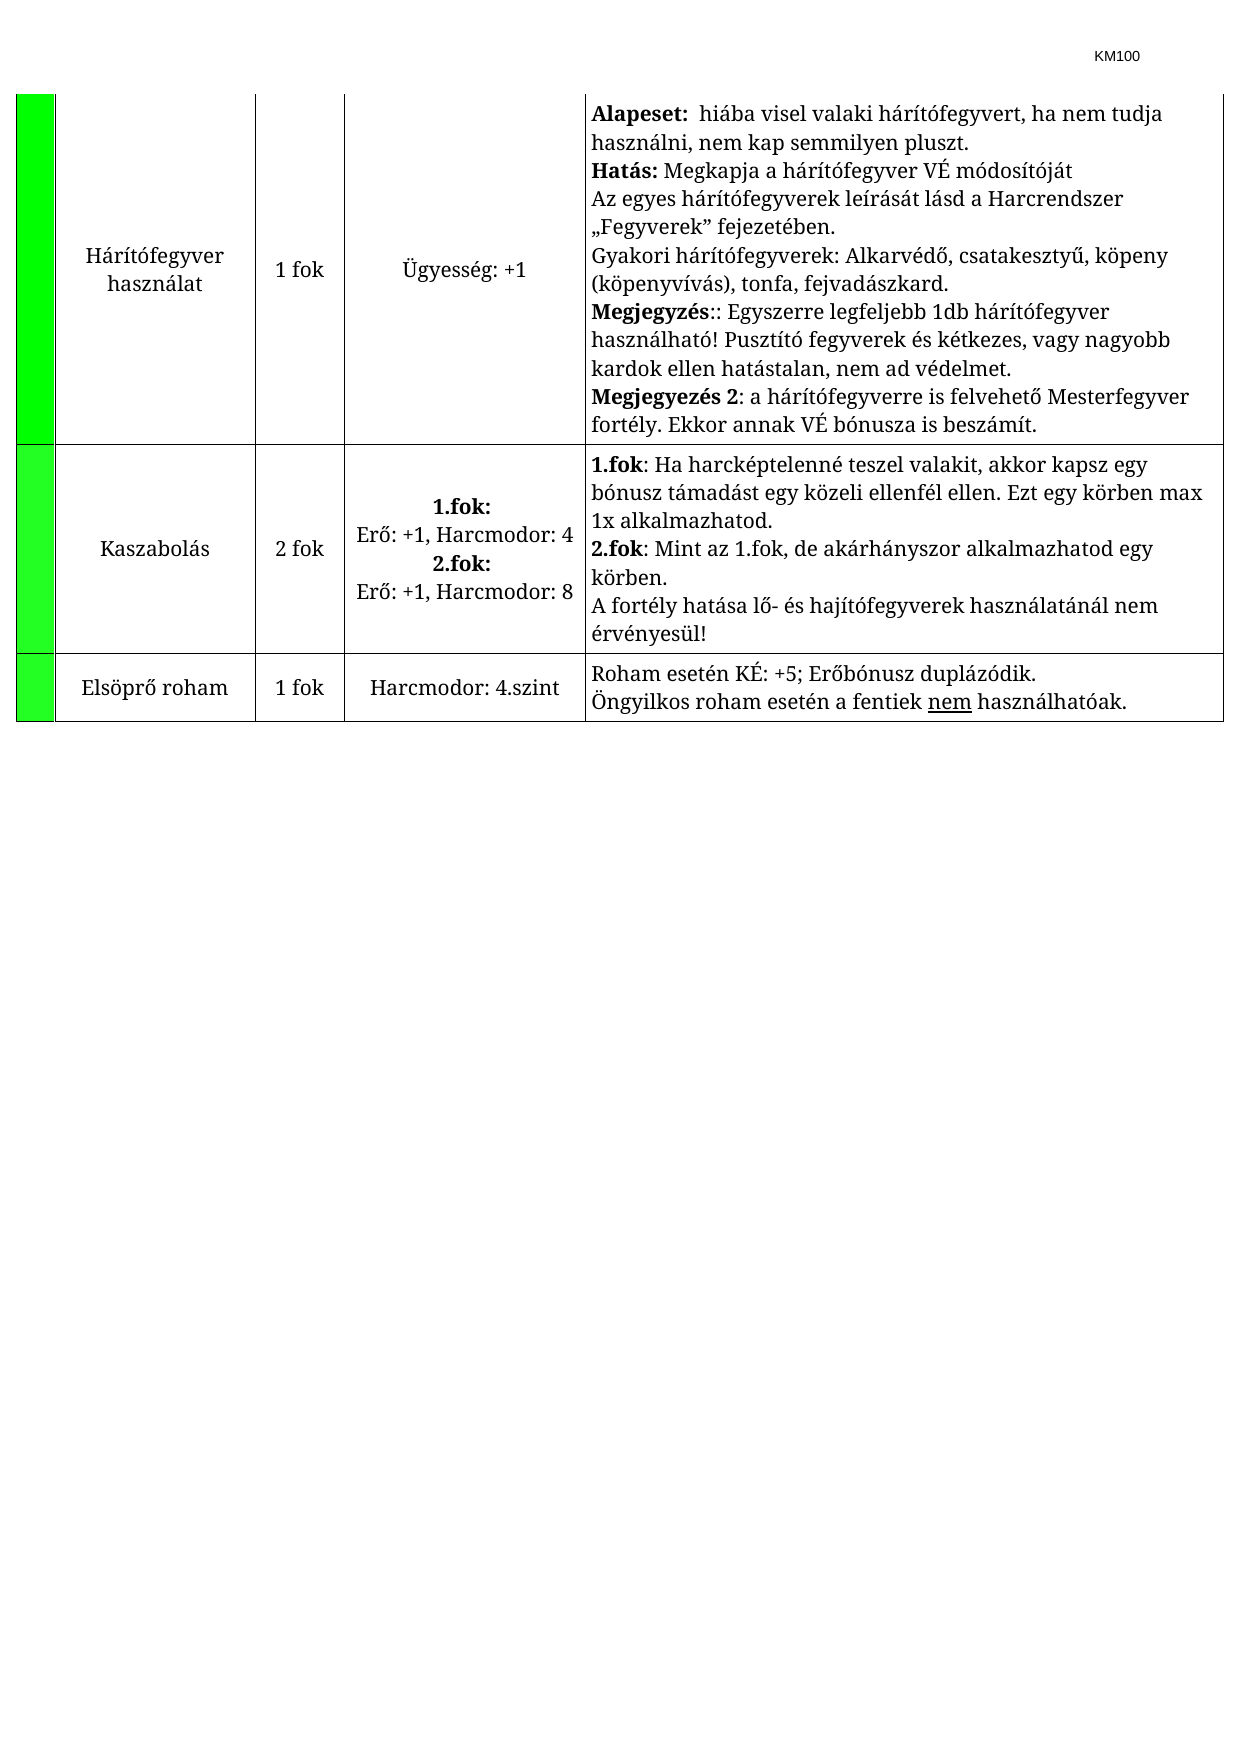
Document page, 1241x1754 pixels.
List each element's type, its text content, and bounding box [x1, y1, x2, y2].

table_cell Ügyesség: +1 [345, 94, 585, 444]
table_cell [17, 445, 54, 653]
table_cell 1 fok [256, 94, 344, 444]
table_cell [17, 654, 54, 721]
table_cell Roham esetén KÉ: +5; Erőbónusz duplázódik. Öngyilkos roham esetén a fentiek nem használhatóak. [586, 654, 1223, 721]
table_cell 2 fok [256, 445, 344, 653]
table_cell 1.fok: Ha harcképtelenné teszel valakit, akkor kapsz egy bónusz támadást egy közeli ellenfél ellen. Ezt egy körben max 1x alkalmazhatod. 2.fok: Mint az 1.fok, de akárhányszor alkalmazhatod egy körben. A fortély hatása lő- és hajítófegyverek használatánál nem érvényesül! [586, 445, 1223, 653]
table_cell Alapeset: hiába visel valaki hárítófegyvert, ha nem tudja használni, nem kap semmilyen pluszt. Hatás: Megkapja a hárítófegyver VÉ módosítóját Az egyes hárítófegyverek leírását lásd a Harcrendszer „Fegyverek” fejezetében. Gyakori hárítófegyverek: Alkarvédő, csatakesztyű, köpeny (köpenyvívás), tonfa, fejvadászkard. Megjegyzés:: Egyszerre legfeljebb 1db hárítófegyver használható! Pusztító fegyverek és kétkezes, vagy nagyobb kardok ellen hatástalan, nem ad védelmet. Megjegyezés 2: a hárítófegyverre is felvehető Mesterfegyver fortély. Ekkor annak VÉ bónusza is beszámít. [586, 94, 1223, 444]
table_cell Elsöprő roham [56, 654, 255, 721]
table_cell Hárítófegyver használat [56, 94, 255, 444]
table_cell Kaszabolás [56, 445, 255, 653]
table_cell 1.fok: Erő: +1, Harcmodor: 4 2.fok: Erő: +1, Harcmodor: 8 [345, 445, 585, 653]
table_cell Harcmodor: 4.szint [345, 654, 585, 721]
table_cell [17, 94, 54, 444]
table_cell 1 fok [256, 654, 344, 721]
